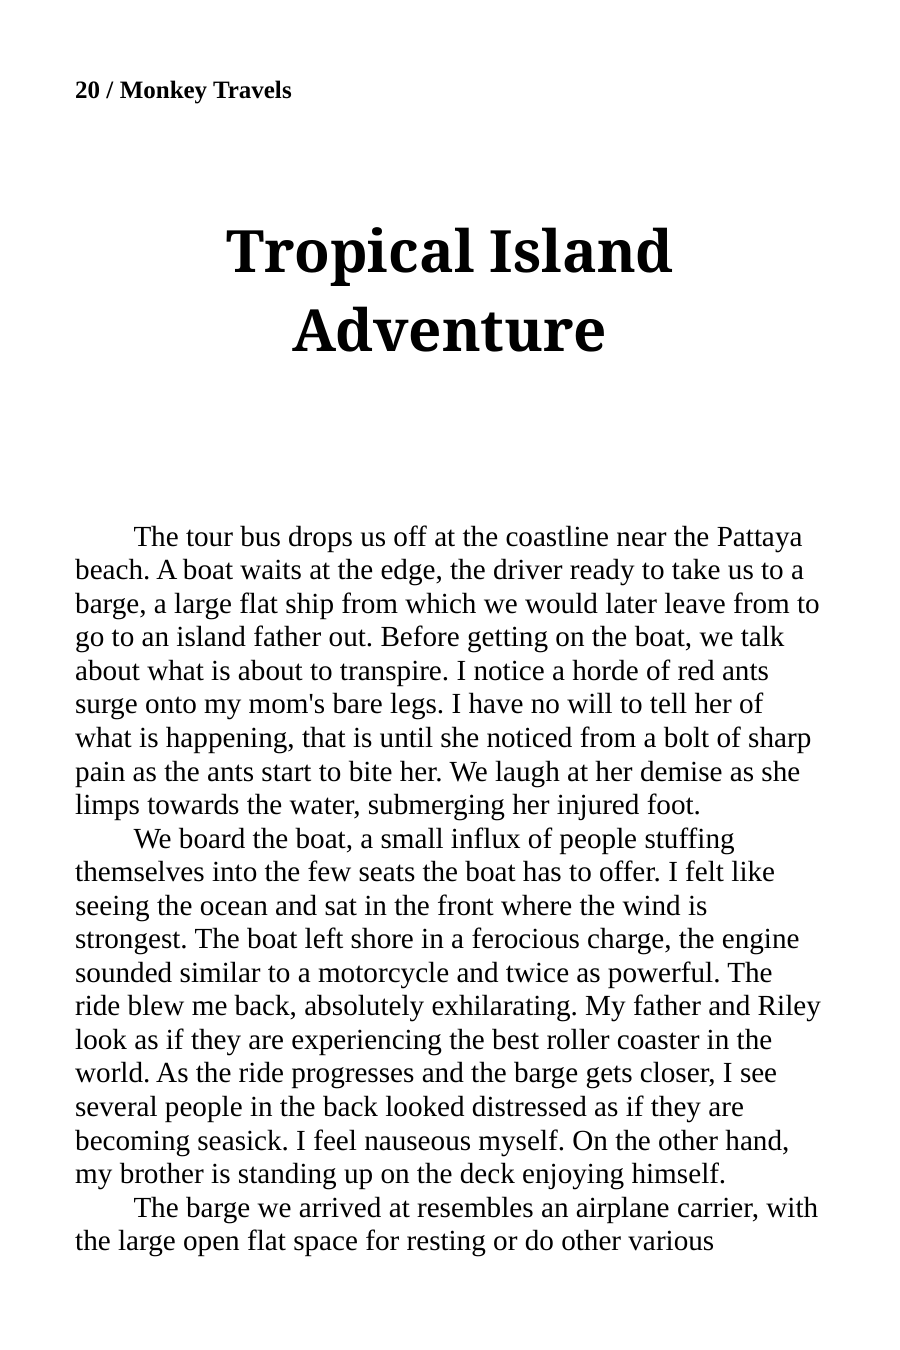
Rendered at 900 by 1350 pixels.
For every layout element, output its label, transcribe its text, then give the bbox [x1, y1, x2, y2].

text The tour bus drops us off at the coastline near the Pattaya beach. A boat waits at the edge, the driver ready to take us to a barge, a large flat ship from which we would later leave from to go to an island father out. Before getting on the boat, we talk about what is about to transpire. I notice a horde of red ants surge onto my mom's bare legs. I have no will to tell her of what is happening, that is until she noticed from a bolt of sharp pain as the ants start to bite her. We laugh at her demise as she limps towards the water, submerging her injured foot. [75, 519, 825, 821]
subtitle Tropical Island Adventure [75, 210, 825, 369]
text We board the boat, a small influx of people stuffing themselves into the few seats the boat has to offer. I felt like seeing the ocean and sat in the front where the wind is strongest. The boat left shore in a ferocious charge, the engine sounded similar to a motorcycle and twice as powerful. The ride blew me back, absolutely exhilarating. My father and Riley look as if they are experiencing the best roller coaster in the world. As the ride progresses and the barge gets closer, I see several people in the back looked distressed as if they are becoming seasick. I feel nauseous myself. On the other hand, my brother is standing up on the deck enjoying himself. [75, 821, 825, 1190]
text The barge we arrived at resembles an airplane carrier, with the large open flat space for resting or do other various [75, 1190, 825, 1257]
